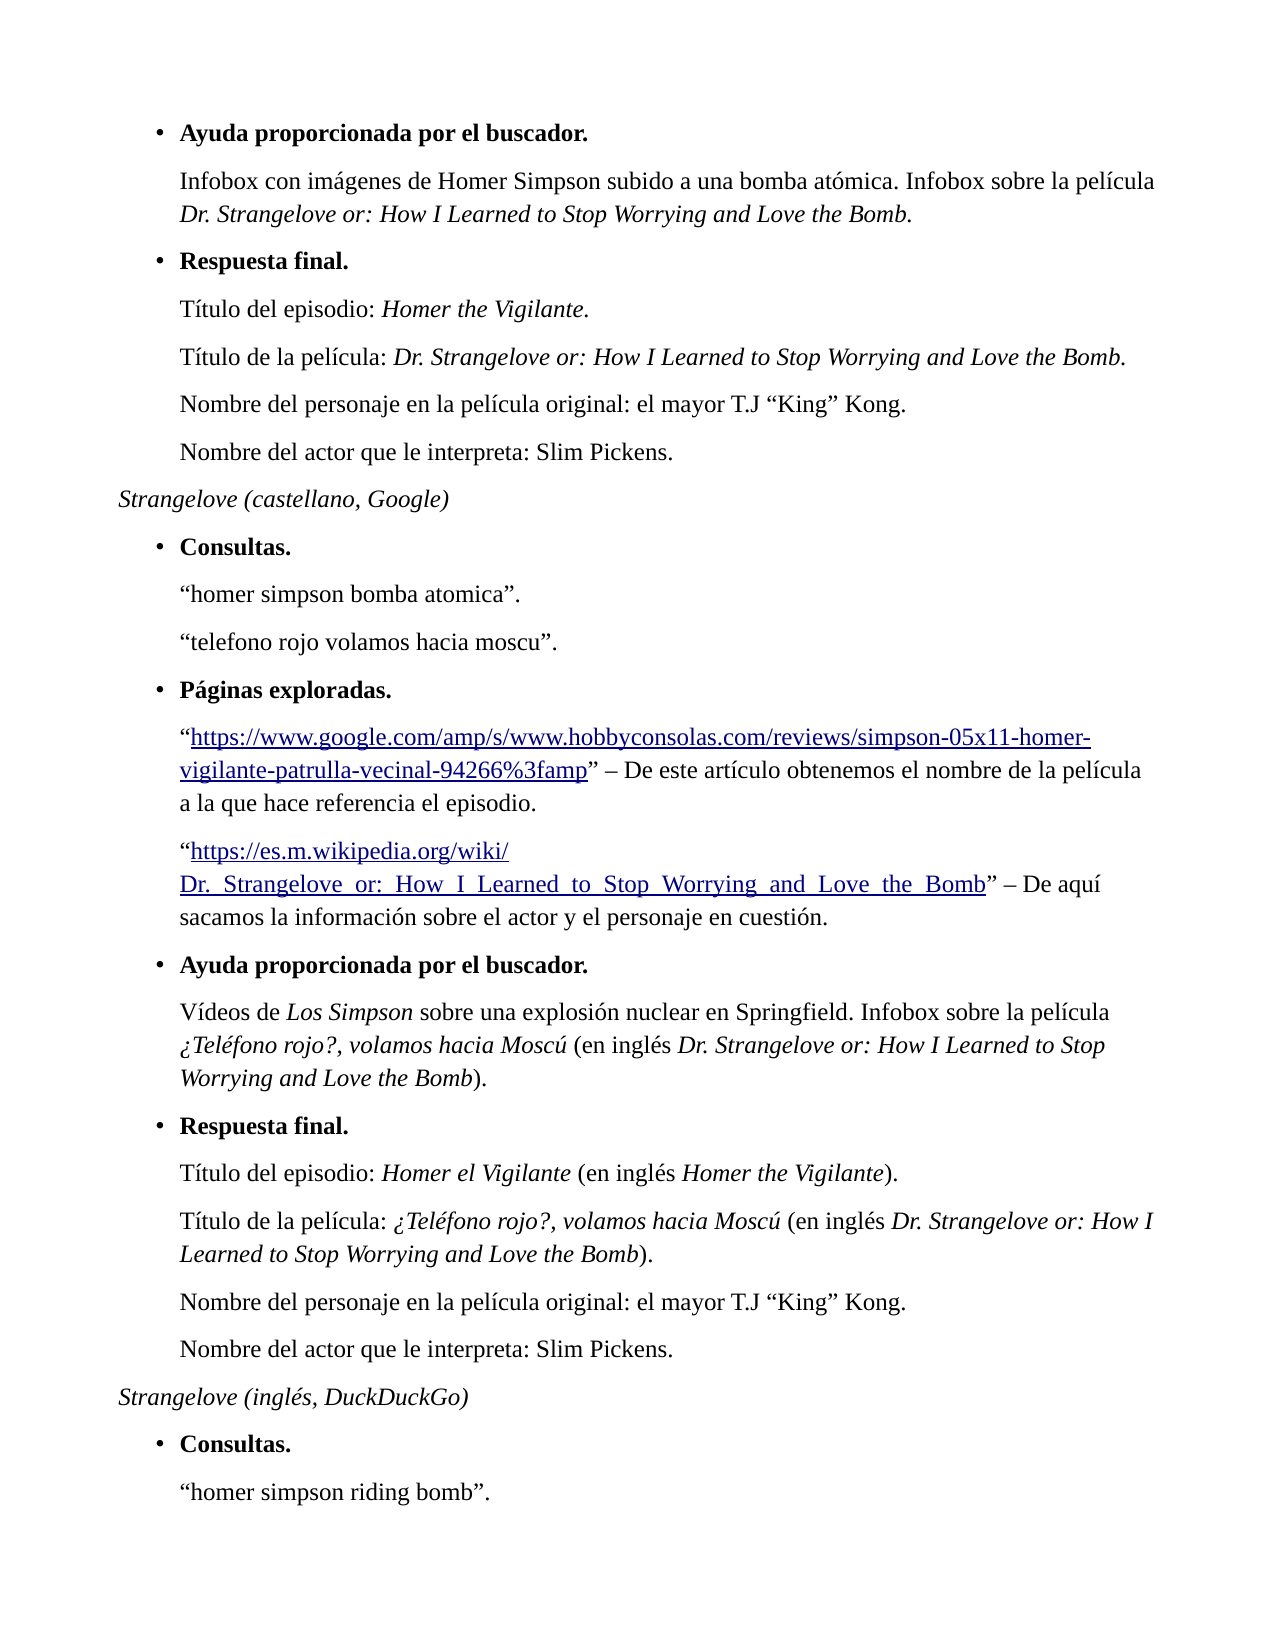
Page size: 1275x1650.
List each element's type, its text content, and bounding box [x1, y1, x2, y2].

list Nombre del actor que le interpreta: Slim Pickens. [156, 437, 1157, 466]
list “https://es.m.wikipedia.org/wiki/Dr._Strangelove_or:_How_I_Learned_to_Stop_Worrying_and_Love_the_Bomb” – De aquí sacamos la información sobre el actor y el personaje en cuestión. [156, 836, 1157, 931]
list Título de la película: ¿Teléfono rojo?, volamos hacia Moscú (en inglés Dr. Strangelove or: How I Learned to Stop Worrying and Love the Bomb). [156, 1206, 1157, 1268]
list Nombre del personaje en la película original: el mayor T.J “King” Kong. [156, 389, 1157, 418]
list Vídeos de Los Simpson sobre una explosión nuclear en Springfield. Infobox sobre la película ¿Teléfono rojo?, volamos hacia Moscú (en inglés Dr. Strangelove or: How I Learned to Stop Worrying and Love the Bomb). [156, 997, 1157, 1092]
text Strangelove (castellano, Google) [118, 484, 1157, 513]
list Consultas. [156, 532, 1157, 561]
list Ayuda proporcionada por el buscador. [156, 118, 1157, 147]
list Respuesta final. [156, 246, 1157, 275]
list Nombre del personaje en la película original: el mayor T.J “King” Kong. [156, 1287, 1157, 1316]
list “homer simpson bomba atomica”. [156, 579, 1157, 608]
list Título del episodio: Homer the Vigilante. [156, 294, 1157, 323]
list Páginas exploradas. [156, 675, 1157, 703]
list “https://www.google.com/amp/s/www.hobbyconsolas.com/reviews/simpson-05x11-homer-vigilante-patrulla-vecinal-94266%3famp” – De este artículo obtenemos el nombre de la película a la que hace referencia el episodio. [156, 722, 1157, 817]
list Título del episodio: Homer el Vigilante (en inglés Homer the Vigilante). [156, 1158, 1157, 1187]
list Respuesta final. [156, 1111, 1157, 1140]
list Ayuda proporcionada por el buscador. [156, 950, 1157, 978]
list “telefono rojo volamos hacia moscu”. [156, 627, 1157, 656]
list “homer simpson riding bomb”. [156, 1477, 1157, 1506]
list Consultas. [156, 1429, 1157, 1458]
list Nombre del actor que le interpreta: Slim Pickens. [156, 1334, 1157, 1363]
text Strangelove (inglés, DuckDuckGo) [118, 1382, 1157, 1411]
list Infobox con imágenes de Homer Simpson subido a una bomba atómica. Infobox sobre la película Dr. Strangelove or: How I Learned to Stop Worrying and Love the Bomb. [156, 166, 1157, 227]
list Título de la película: Dr. Strangelove or: How I Learned to Stop Worrying and Love the Bomb. [156, 342, 1157, 370]
